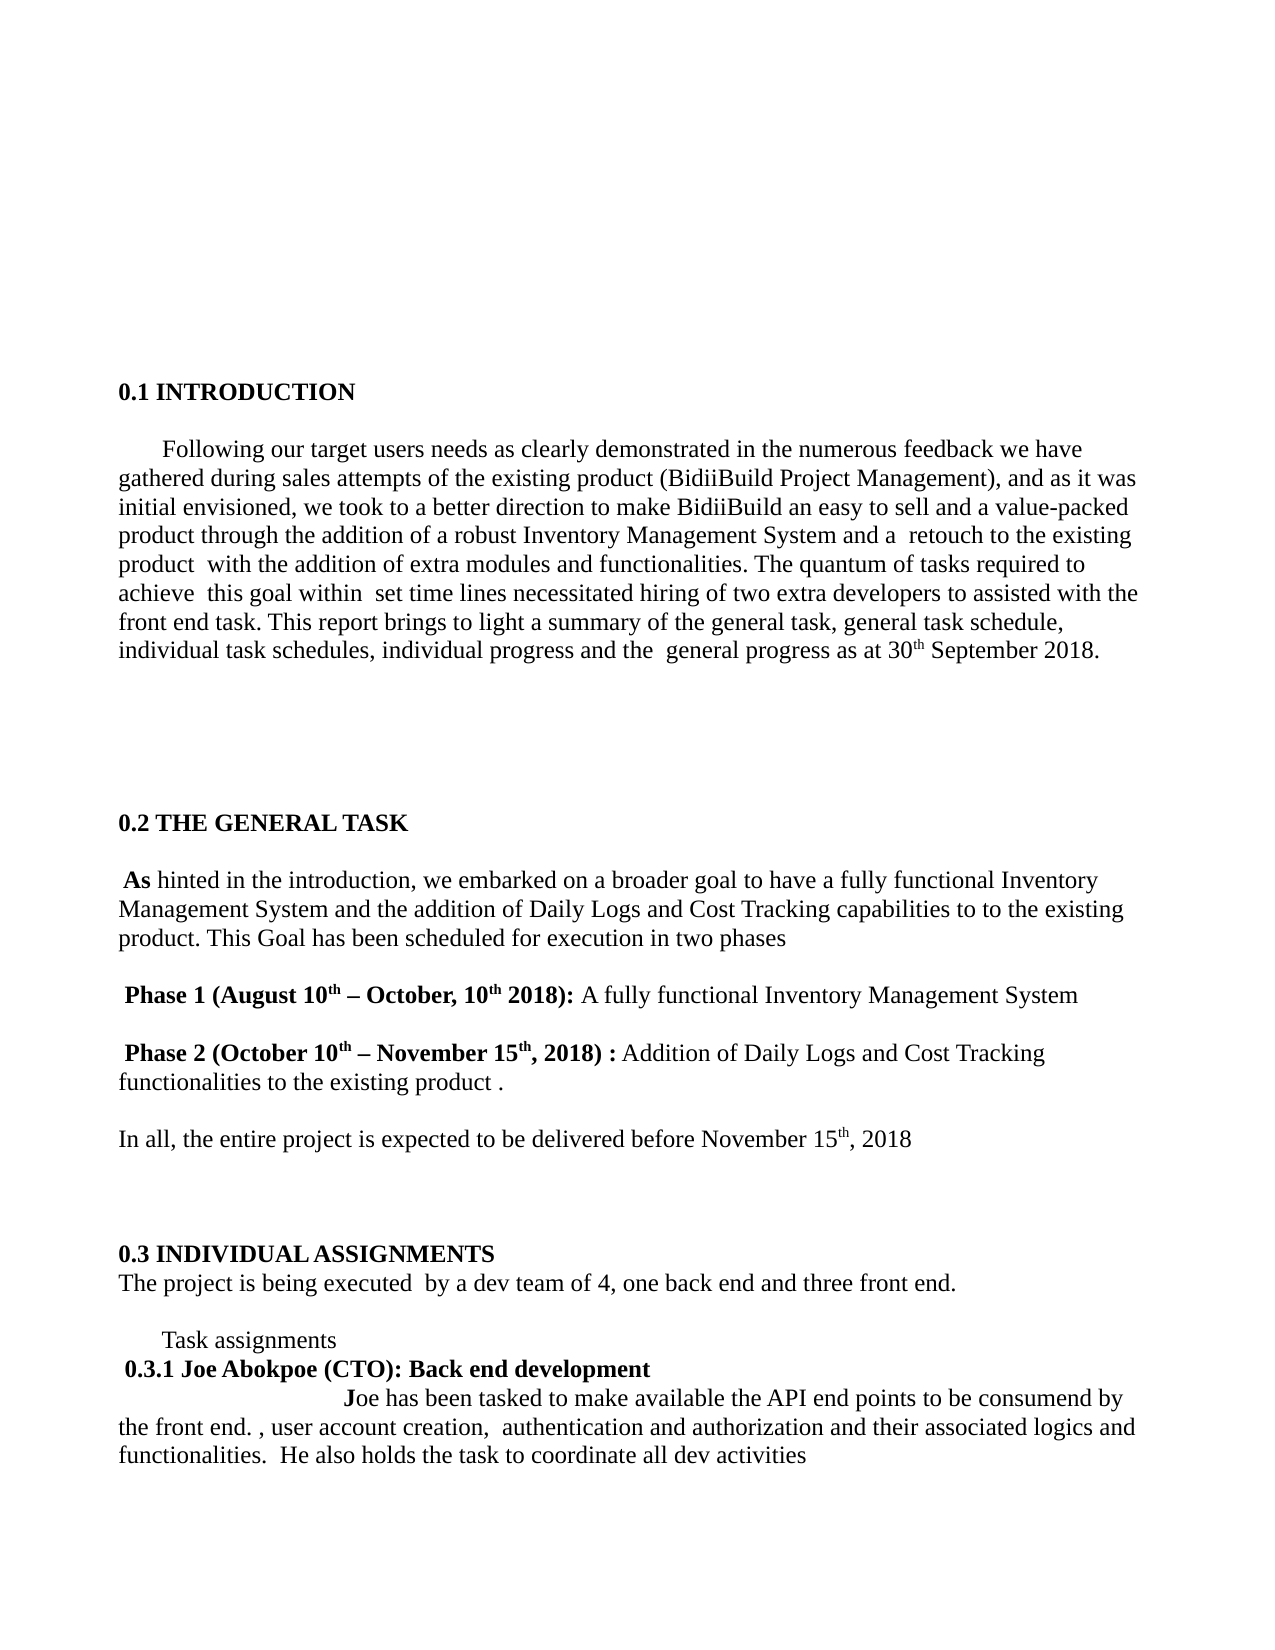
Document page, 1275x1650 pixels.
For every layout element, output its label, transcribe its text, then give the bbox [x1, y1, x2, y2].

text As hinted in the introduction, we embarked on a broader goal to have a fully functional Inventory Management System and the addition of Daily Logs and Cost Tracking capabilities to to the existing product. This Goal has been scheduled for execution in two phases [118, 866, 1157, 952]
text 0.3.1 Joe Abokpoe (CTO): Back end development [118, 1354, 1157, 1383]
text Task assignments [118, 1326, 1157, 1354]
text 0.1 INTRODUCTION [118, 377, 1157, 406]
text Phase 1 (August 10th – October, 10th 2018): A fully functional Inventory Management System [118, 981, 1157, 1009]
text The project is being executed by a dev team of 4, one back end and three front end. [118, 1268, 1157, 1297]
text 0.3 INDIVIDUAL ASSIGNMENTS [118, 1239, 1157, 1268]
text 0.2 THE GENERAL TASK [118, 808, 1157, 837]
text In all, the entire project is expected to be delivered before November 15th, 2018 [118, 1124, 1157, 1153]
text Joe has been tasked to make available the API end points to be consumend by the front end. , user account creation, authentication and authorization and their associated logics and functionalities. He also holds the task to coordinate all dev activities [118, 1383, 1157, 1469]
text Phase 2 (October 10th – November 15th, 2018) : Addition of Daily Logs and Cost Tracking functionalities to the existing product . [118, 1038, 1157, 1096]
text Following our target users needs as clearly demonstrated in the numerous feedback we have gathered during sales attempts of the existing product (BidiiBuild Project Management), and as it was initial envisioned, we took to a better direction to make BidiiBuild an easy to sell and a value-packed product through the addition of a robust Inventory Management System and a retouch to the existing product with the addition of extra modules and functionalities. The quantum of tasks required to achieve this goal within set time lines necessitated hiring of two extra developers to assisted with the front end task. This report brings to light a summary of the general task, general task schedule, individual task schedules, individual progress and the general progress as at 30th September 2018. [118, 434, 1157, 664]
